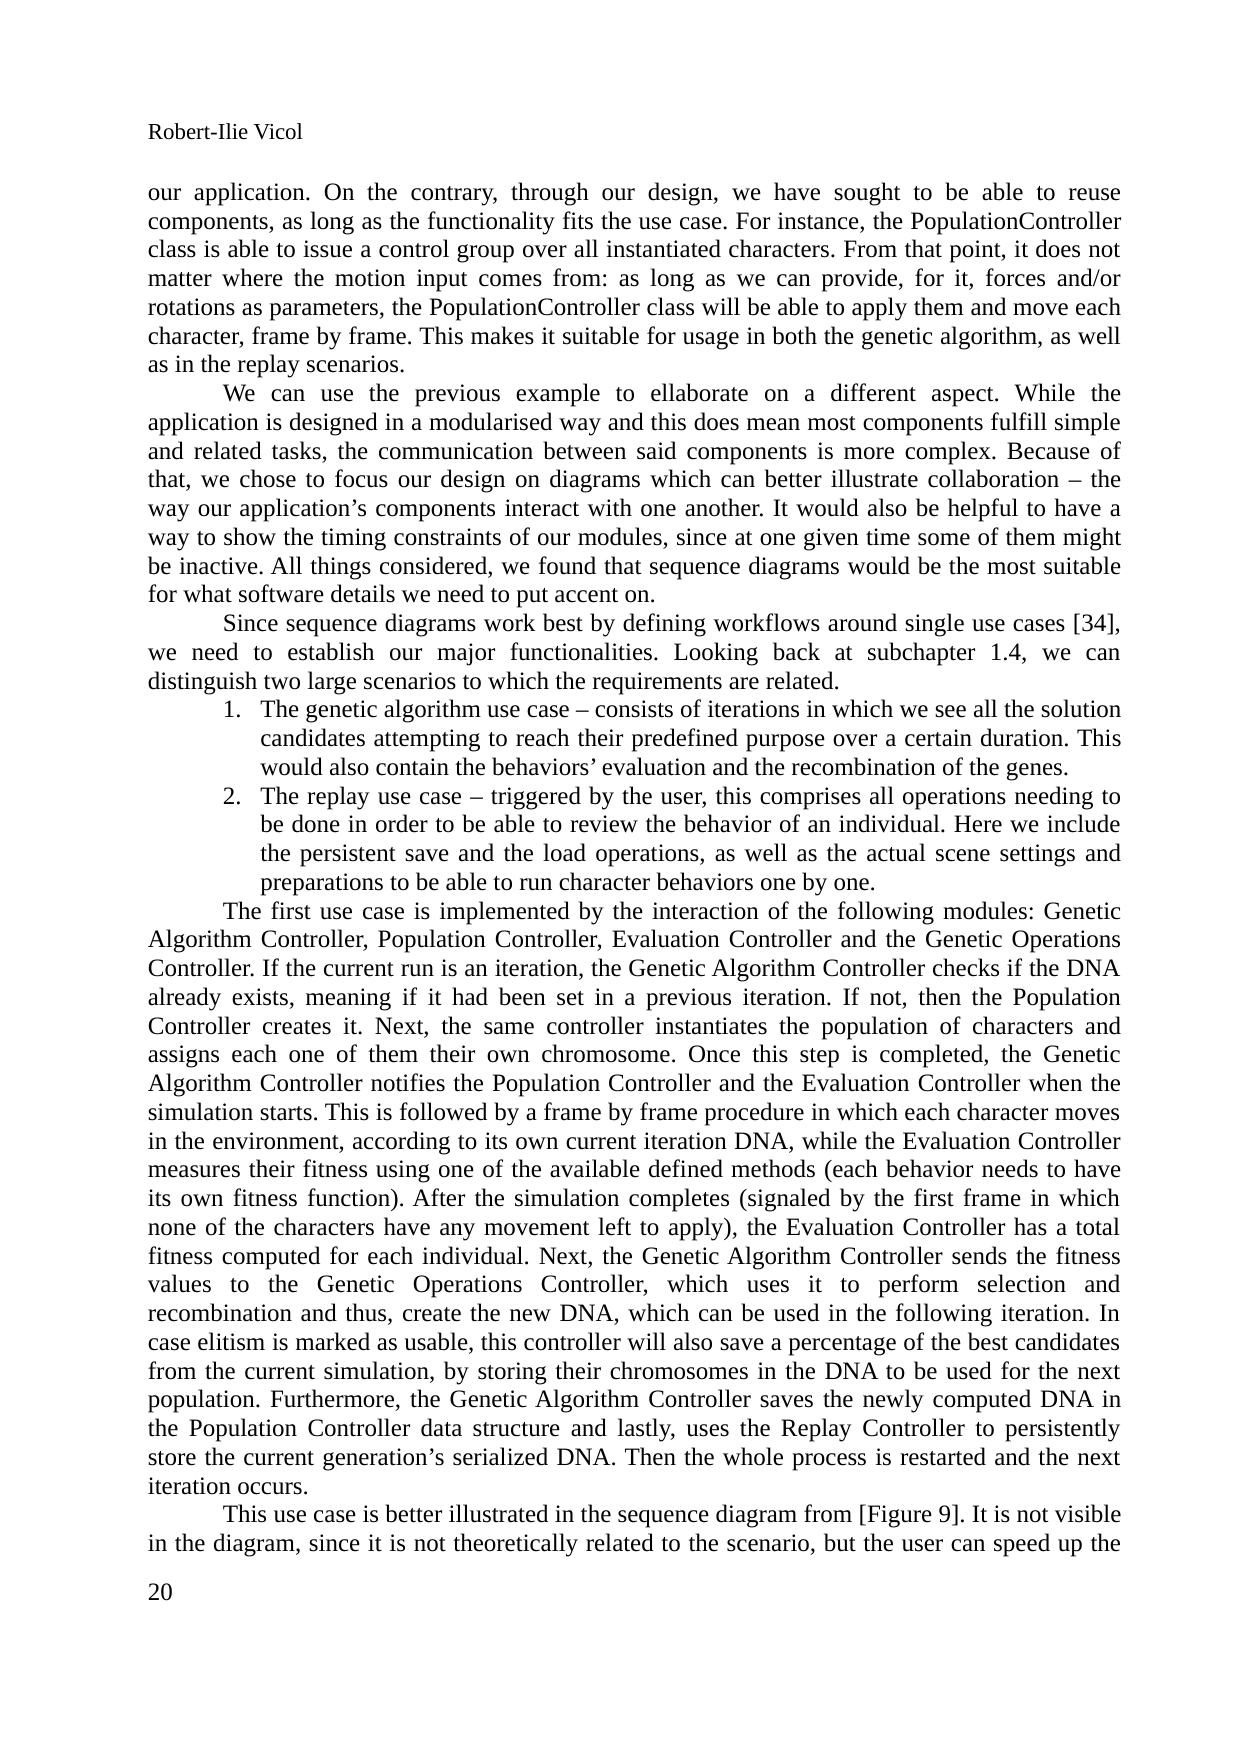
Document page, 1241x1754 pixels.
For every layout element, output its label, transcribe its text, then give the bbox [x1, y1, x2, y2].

list The genetic algorithm use case – consists of iterations in which we see all the solution candidates attempting to reach their predefined purpose over a certain duration. This would also contain the behaviors’ evaluation and the recombination of the genes. [223, 694, 1122, 781]
text This use case is better illustrated in the sequence diagram from [Figure 9]. It is not visible in the diagram, since it is not theoretically related to the scenario, but the user can speed up the [148, 1499, 1122, 1557]
text our application. On the contrary, through our design, we have sought to be able to reuse components, as long as the functionality fits the use case. For instance, the PopulationController class is able to issue a control group over all instantiated characters. From that point, it does not matter where the motion input comes from: as long as we can provide, for it, forces and/or rotations as parameters, the PopulationController class will be able to apply them and move each character, frame by frame. This makes it suitable for usage in both the genetic algorithm, as well as in the replay scenarios. [148, 177, 1122, 378]
text Since sequence diagrams work best by defining workflows around single use cases [34], we need to establish our major functionalities. Looking back at subchapter 1.4, we can distinguish two large scenarios to which the requirements are related. [148, 608, 1122, 694]
list The replay use case – triggered by the user, this comprises all operations needing to be done in order to be able to review the behavior of an individual. Here we include the persistent save and the load operations, as well as the actual scene settings and preparations to be able to run character behaviors one by one. [223, 781, 1122, 896]
text The first use case is implemented by the interaction of the following modules: Genetic Algorithm Controller, Population Controller, Evaluation Controller and the Genetic Operations Controller. If the current run is an iteration, the Genetic Algorithm Controller checks if the DNA already exists, meaning if it had been set in a previous iteration. If not, then the Population Controller creates it. Next, the same controller instantiates the population of characters and assigns each one of them their own chromosome. Once this step is completed, the Genetic Algorithm Controller notifies the Population Controller and the Evaluation Controller when the simulation starts. This is followed by a frame by frame procedure in which each character moves in the environment, according to its own current iteration DNA, while the Evaluation Controller measures their fitness using one of the available defined methods (each behavior needs to have its own fitness function). After the simulation completes (signaled by the first frame in which none of the characters have any movement left to apply), the Evaluation Controller has a total fitness computed for each individual. Next, the Genetic Algorithm Controller sends the fitness values to the Genetic Operations Controller, which uses it to perform selection and recombination and thus, create the new DNA, which can be used in the following iteration. In case elitism is marked as usable, this controller will also save a percentage of the best candidates from the current simulation, by storing their chromosomes in the DNA to be used for the next population. Furthermore, the Genetic Algorithm Controller saves the newly computed DNA in the Population Controller data structure and lastly, uses the Replay Controller to persistently store the current generation’s serialized DNA. Then the whole process is restarted and the next iteration occurs. [148, 896, 1122, 1499]
text We can use the previous example to ellaborate on a different aspect. While the application is designed in a modularised way and this does mean most components fulfill simple and related tasks, the communication between said components is more complex. Because of that, we chose to focus our design on diagrams which can better illustrate collaboration – the way our application’s components interact with one another. It would also be helpful to have a way to show the timing constraints of our modules, since at one given time some of them might be inactive. All things considered, we found that sequence diagrams would be the most suitable for what software details we need to put accent on. [148, 378, 1122, 608]
